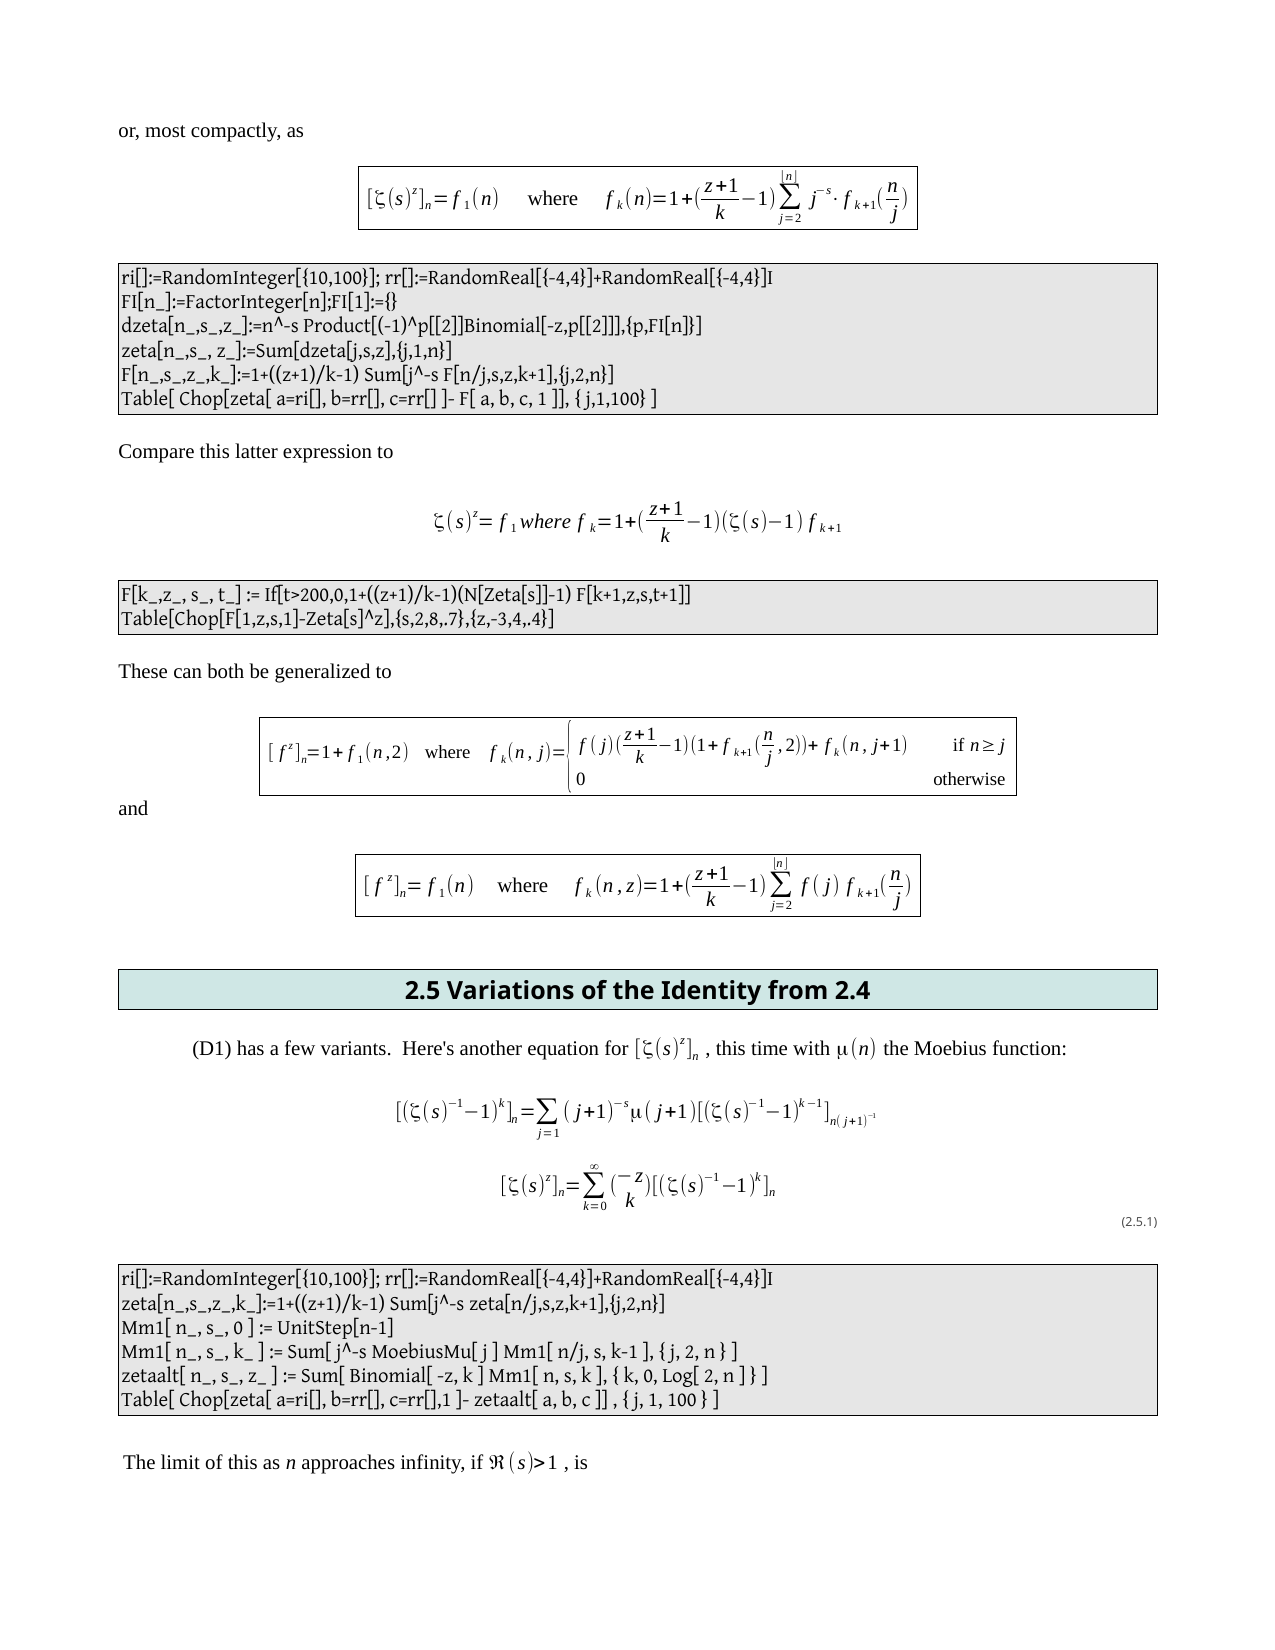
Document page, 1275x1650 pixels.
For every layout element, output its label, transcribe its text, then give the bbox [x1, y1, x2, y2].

text FI[n_]:=FactorInteger[n];FI[1]:={} [398, 287, 1157, 312]
text F[n_,s_,z_,k_]:=1+((z+1)/k-1) Sum[j^-s F[n/j,s,z,k+1],{j,2,n}] [453, 360, 1157, 384]
text Table[ Chop[zeta[ a=ri[], b=rr[], c=rr[],1 ]- zetaalt[ a, b, c ]] , { j, 1, 100 } ] [119, 1385, 1157, 1415]
text ri[]:=RandomInteger[{10,100}]; rr[]:=RandomReal[{-4,4}]+RandomReal[{-4,4}]I [119, 1265, 1157, 1288]
text Table[Chop[F[1,z,s,1]-Zeta[s]^z],{s,2,8,.7},{z,-3,4,.4}] [119, 604, 1157, 634]
text or, most compactly, as [118, 118, 1157, 142]
text zetaalt[ n_, s_, z_ ] := Sum[ Binomial[ -z, k ] Mm1[ n, s, k ], { k, 0, Log[ 2, n ] } ] [738, 1361, 1157, 1385]
text Mm1[ n_, s_, k_ ] := Sum[ j^-s MoebiusMu[ j ] Mm1[ n/j, s, k-1 ], { j, 2, n } ] [394, 1337, 1157, 1361]
text (D1) has a few variants. Here's another equation for, this time withthe Moebius function: [118, 1034, 1157, 1063]
text dzeta[n_,s_,z_]:=n^-s Product[(-1)^p[[2]]Binomial[-z,p[[2]]],{p,FI[n]}] [398, 312, 1157, 336]
text These can both be generalized to [118, 659, 1157, 683]
text Compare this latter expression to [118, 438, 1157, 463]
title 2.5 Variations of the Identity from 2.4 [119, 970, 1157, 1009]
text (2.5.1) [118, 1213, 1157, 1230]
text and [118, 796, 1157, 819]
text ri[]:=RandomInteger[{10,100}]; rr[]:=RandomReal[{-4,4}]+RandomReal[{-4,4}]I [119, 264, 1157, 287]
text Mm1[ n_, s_, 0 ] := UnitStep[n-1] [394, 1313, 1157, 1337]
text The limit of this as n approaches infinity, if, is [118, 1450, 1157, 1474]
text zeta[n_,s_,z_,k_]:=1+((z+1)/k-1) Sum[j^-s zeta[n/j,s,z,k+1],{j,2,n}] [666, 1288, 1157, 1313]
text zeta[n_,s_, z_]:=Sum[dzeta[j,s,z],{j,1,n}] [453, 336, 1157, 360]
text F[k_,z_, s_, t_] := If[t>200,0,1+((z+1)/k-1)(N[Zeta[s]]-1) F[k+1,z,s,t+1]] [119, 581, 1157, 604]
text Table[ Chop[zeta[ a=ri[], b=rr[], c=rr[] ]- F[ a, b, c, 1 ]], { j,1,100} ] [119, 384, 1157, 414]
